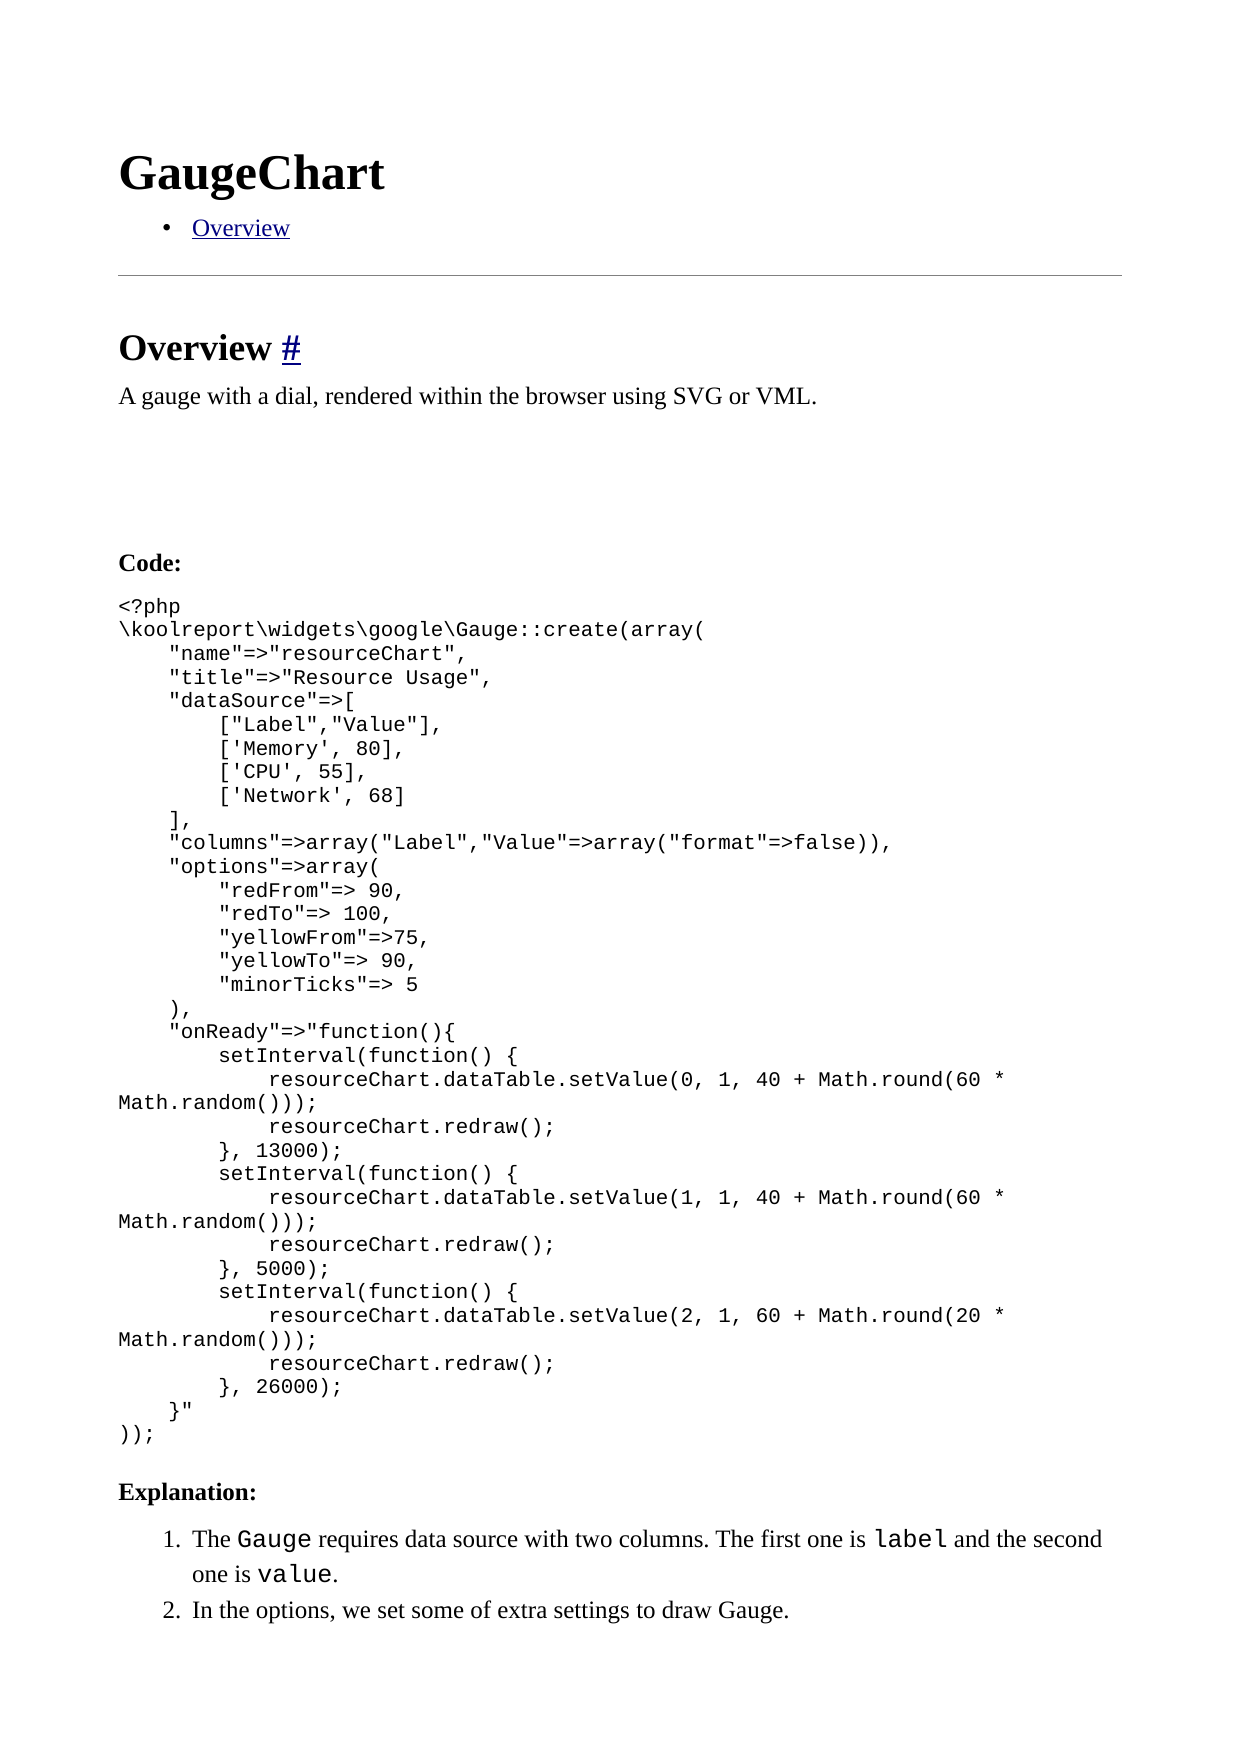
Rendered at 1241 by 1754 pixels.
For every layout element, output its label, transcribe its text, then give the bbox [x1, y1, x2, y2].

text ['Network', 68] [118, 785, 1122, 809]
text "redTo"=> 100, [118, 903, 1122, 927]
text Explanation: [118, 1477, 1122, 1505]
text ), [118, 998, 1122, 1021]
text Code: [118, 548, 1122, 577]
text resourceChart.redraw(); [118, 1116, 1122, 1140]
text "minorTicks"=> 5 [118, 974, 1122, 998]
text resourceChart.redraw(); [118, 1234, 1122, 1258]
text "title"=>"Resource Usage", [118, 667, 1122, 690]
text }, 5000); [118, 1258, 1122, 1282]
text \koolreport\widgets\google\Gauge::create(array( [118, 619, 1122, 643]
text resourceChart.dataTable.setValue(2, 1, 60 + Math.round(20 * Math.random())); [118, 1305, 1122, 1352]
text setInterval(function() { [118, 1045, 1122, 1069]
subtitle Overview # [118, 326, 1122, 369]
text }" [118, 1400, 1122, 1423]
text resourceChart.dataTable.setValue(1, 1, 40 + Math.round(60 * Math.random())); [118, 1187, 1122, 1234]
list Overview [162, 213, 1122, 242]
text "onReady"=>"function(){ [118, 1021, 1122, 1045]
subtitle GaugeChart [118, 143, 1122, 201]
list In the options, we set some of extra settings to draw Gauge. [162, 1595, 1122, 1623]
text )); [118, 1423, 1122, 1447]
text setInterval(function() { [118, 1282, 1122, 1305]
text ['Memory', 80], [118, 738, 1122, 761]
list The Gauge requires data source with two columns. The first one is label and the second one is value. [162, 1524, 1122, 1590]
text "redFrom"=> 90, [118, 879, 1122, 903]
text "options"=>array( [118, 856, 1122, 879]
text resourceChart.dataTable.setValue(0, 1, 40 + Math.round(60 * Math.random())); [118, 1069, 1122, 1116]
text "yellowFrom"=>75, [118, 927, 1122, 951]
text ["Label","Value"], [118, 714, 1122, 738]
text }, 26000); [118, 1376, 1122, 1400]
text resourceChart.redraw(); [118, 1352, 1122, 1376]
text "yellowTo"=> 90, [118, 951, 1122, 974]
text "columns"=>array("Label","Value"=>array("format"=>false)), [118, 832, 1122, 856]
text ], [118, 809, 1122, 832]
text <?php [118, 596, 1122, 619]
text setInterval(function() { [118, 1163, 1122, 1187]
text "name"=>"resourceChart", [118, 643, 1122, 667]
text A gauge with a dial, rendered within the browser using SVG or VML. [118, 381, 1122, 410]
text ['CPU', 55], [118, 761, 1122, 785]
text }, 13000); [118, 1140, 1122, 1163]
text "dataSource"=>[ [118, 690, 1122, 714]
